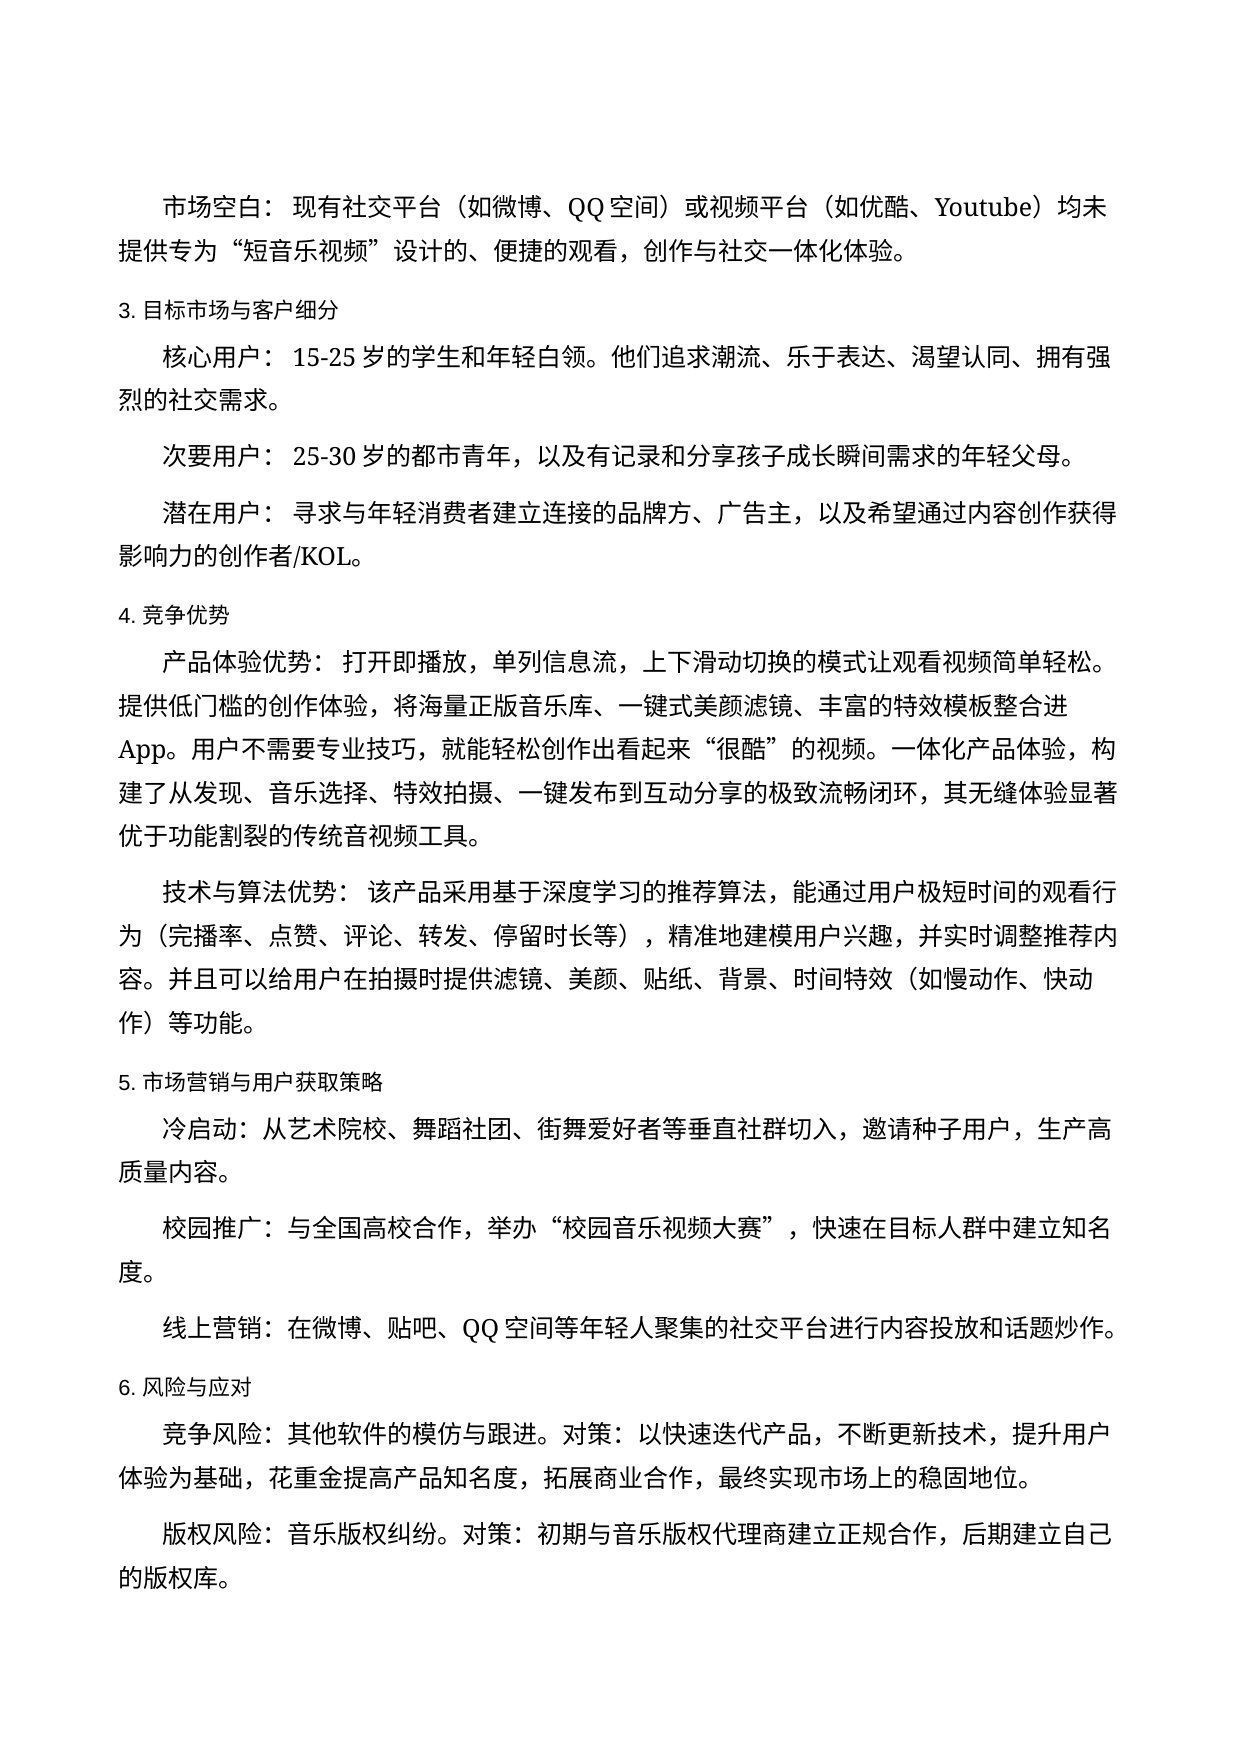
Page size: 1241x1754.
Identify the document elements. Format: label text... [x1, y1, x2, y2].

text 潜在用户： 寻求与年轻消费者建立连接的品牌方、广告主，以及希望通过内容创作获得影响力的创作者/KOL。 [118, 493, 1122, 573]
text 市场空白： 现有社交平台（如微博、QQ空间）或视频平台（如优酷、Youtube）均未提供专为“短音乐视频”设计的、便捷的观看，创作与社交一体化体验。 [118, 188, 1122, 267]
text 冷启动：从艺术院校、舞蹈社团、街舞爱好者等垂直社群切入，邀请种子用户，生产高质量内容。 [118, 1109, 1122, 1189]
text 次要用户： 25-30岁的都市青年，以及有记录和分享孩子成长瞬间需求的年轻父母。 [118, 437, 1122, 473]
subtitle 竞争优势 [118, 598, 1122, 630]
text 核心用户： 15-25岁的学生和年轻白领。他们追求潮流、乐于表达、渴望认同、拥有强烈的社交需求。 [118, 337, 1122, 417]
text 产品体验优势： 打开即播放，单列信息流，上下滑动切换的模式让观看视频简单轻松。提供低门槛的创作体验，将海量正版音乐库、一键式美颜滤镜、丰富的特效模板整合进App。用户不需要专业技巧，就能轻松创作出看起来“很酷”的视频。一体化产品体验，构建了从发现、音乐选择、特效拍摄、一键发布到互动分享的极致流畅闭环，其无缝体验显著优于功能割裂的传统音视频工具。 [118, 643, 1122, 853]
text 校园推广：与全国高校合作，举办“校园音乐视频大赛”，快速在目标人群中建立知名度。 [118, 1209, 1122, 1289]
text 竞争风险：其他软件的模仿与跟进。对策：以快速迭代产品，不断更新技术，提升用户体验为基础，花重金提高产品知名度，拓展商业合作，最终实现市场上的稳固地位。 [118, 1415, 1122, 1494]
subtitle 风险与应对 [118, 1370, 1122, 1402]
subtitle 目标市场与客户细分 [118, 293, 1122, 324]
text 版权风险：音乐版权纠纷。对策：初期与音乐版权代理商建立正规合作，后期建立自己的版权库。 [118, 1514, 1122, 1594]
text 技术与算法优势： 该产品采用基于深度学习的推荐算法，能通过用户极短时间的观看行为（完播率、点赞、评论、转发、停留时长等），精准地建模用户兴趣，并实时调整推荐内容。并且可以给用户在拍摄时提供滤镜、美颜、贴纸、背景、时间特效（如慢动作、快动作）等功能。 [118, 873, 1122, 1039]
text 线上营销：在微博、贴吧、QQ空间等年轻人聚集的社交平台进行内容投放和话题炒作。 [118, 1309, 1122, 1345]
subtitle 市场营销与用户获取策略 [118, 1065, 1122, 1096]
